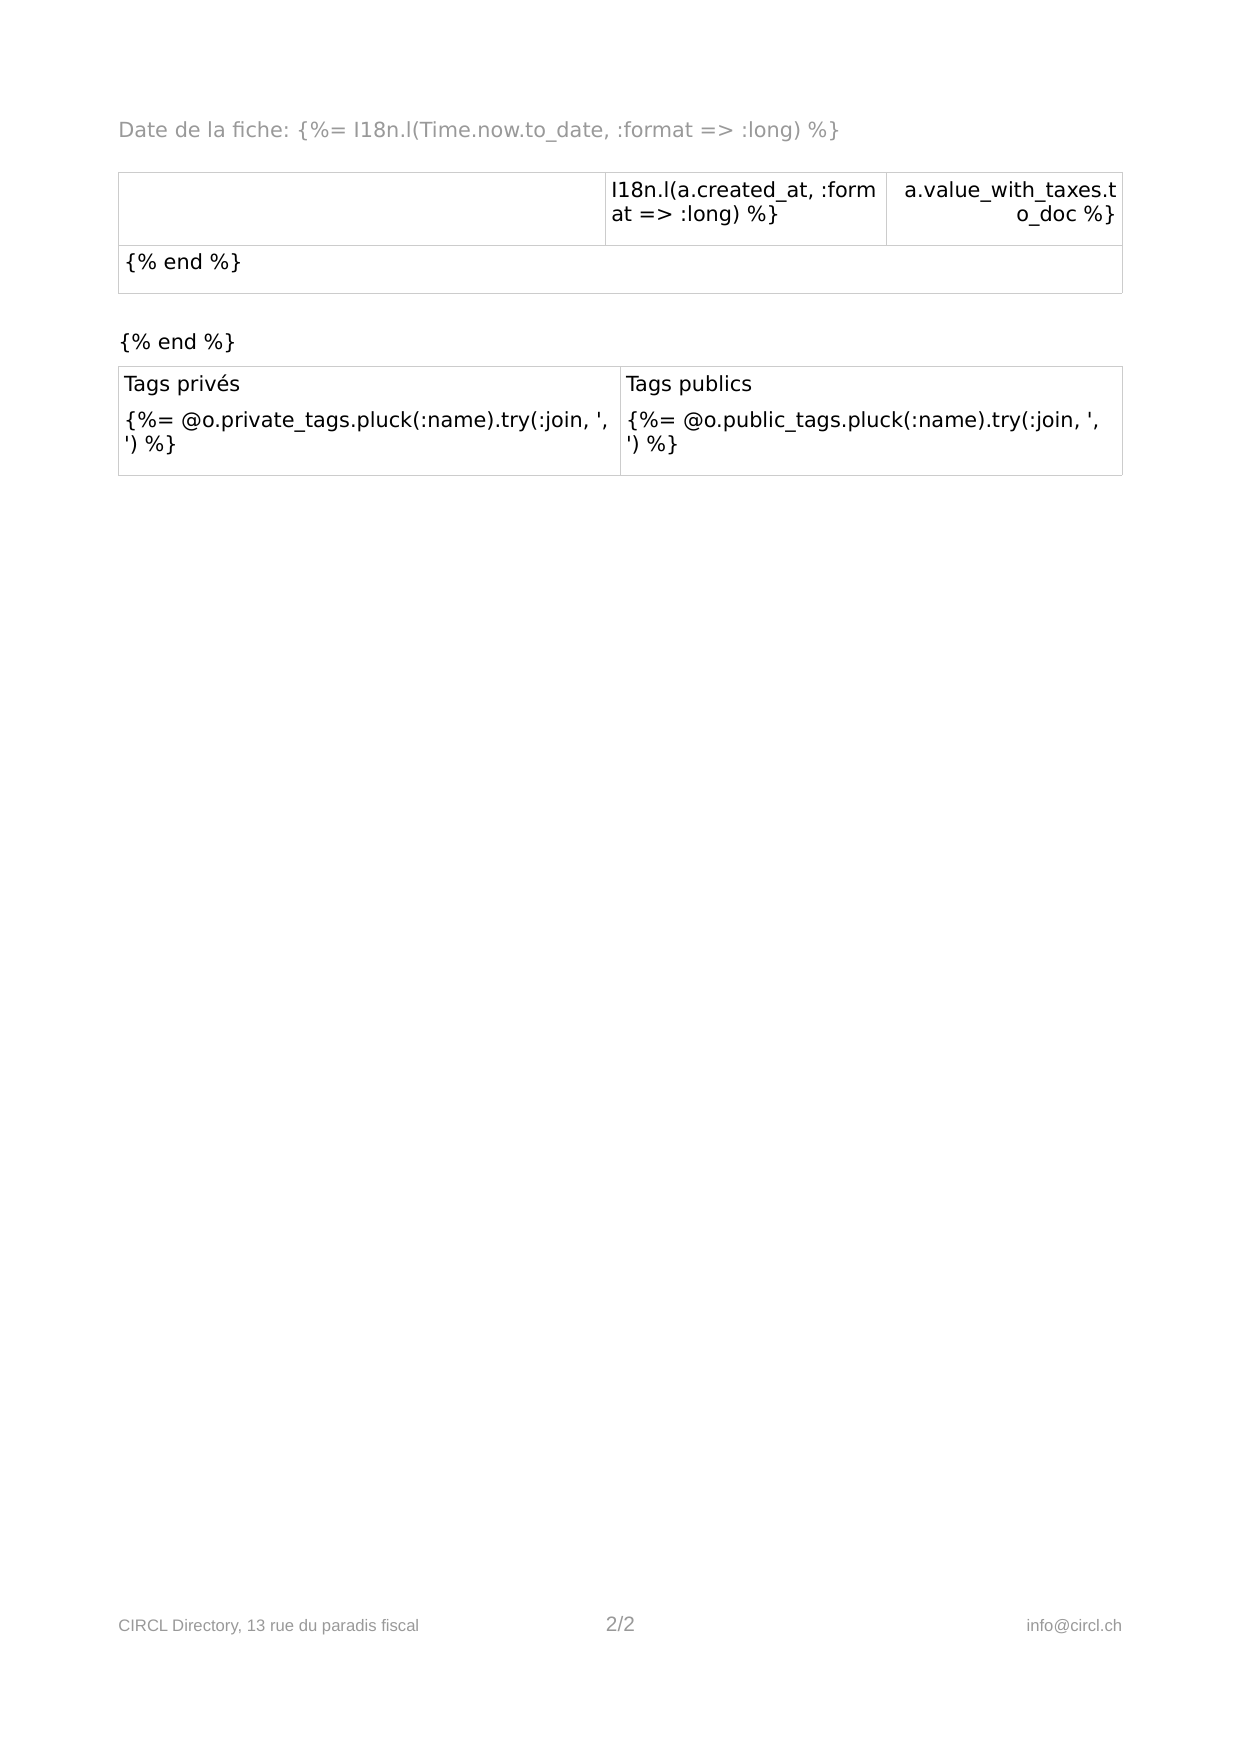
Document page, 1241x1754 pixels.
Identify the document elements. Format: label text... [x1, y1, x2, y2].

table_cell {%= @o.public_tags.pluck(:name).try(:join, ', ') %} [621, 402, 1122, 475]
table_cell {% end %} [119, 246, 1122, 293]
table_cell [119, 173, 605, 244]
table_cell {%= @o.private_tags.pluck(:name).try(:join, ', ') %} [119, 402, 620, 475]
text {% end %} [118, 330, 1122, 354]
table_cell I18n.l(a.created_at, :format => :long) %} [606, 173, 886, 244]
table_header Tags publics [621, 367, 1122, 402]
table_header Tags privés [119, 367, 620, 402]
table_cell a.value_with_taxes.to_doc %} [887, 173, 1122, 244]
